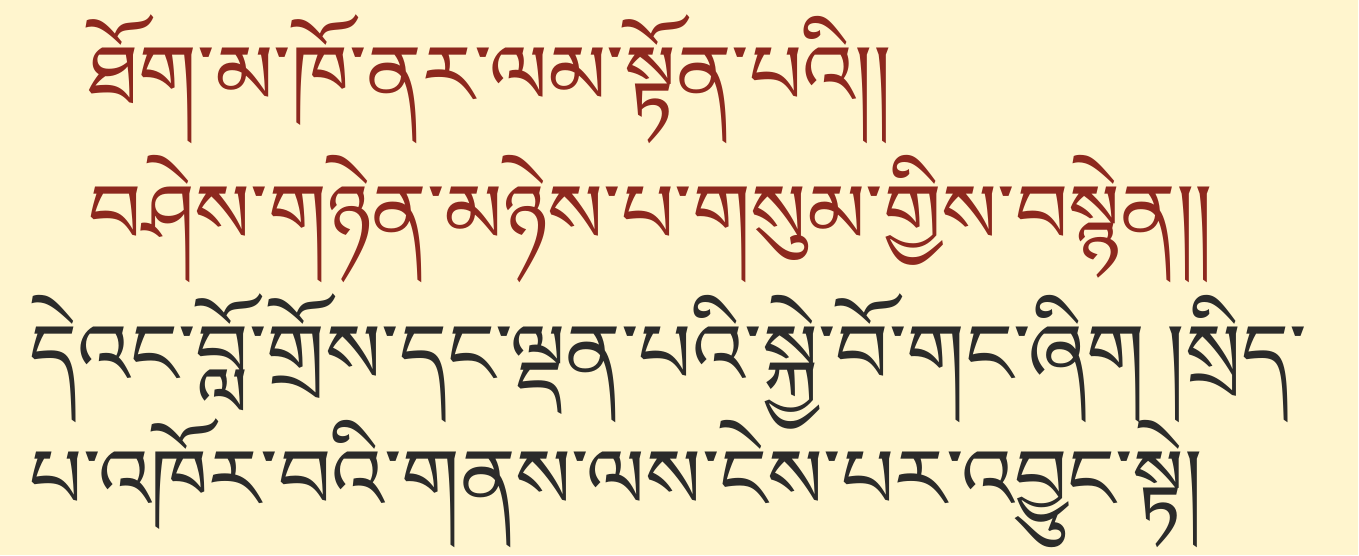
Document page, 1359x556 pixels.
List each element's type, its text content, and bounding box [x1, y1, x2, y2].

text དེའང་བློ་གྲོས་དང་ལྡན་པའི་སྐྱེ་བོ་གང་ཞིག །སྲིད་པ་འཁོར་བའི་གནས་ལས་ངེས་པར་འབྱུང་སྟེ། [29, 308, 1346, 542]
text བཤེས་གཉེན་མཉེས་པ་གསུམ་གྱིས་བསྙེན།། [88, 169, 1346, 278]
text ཐོག་མ་ཁོ་ནར་ལམ་སྟོན་པའི།། [88, 29, 1346, 138]
